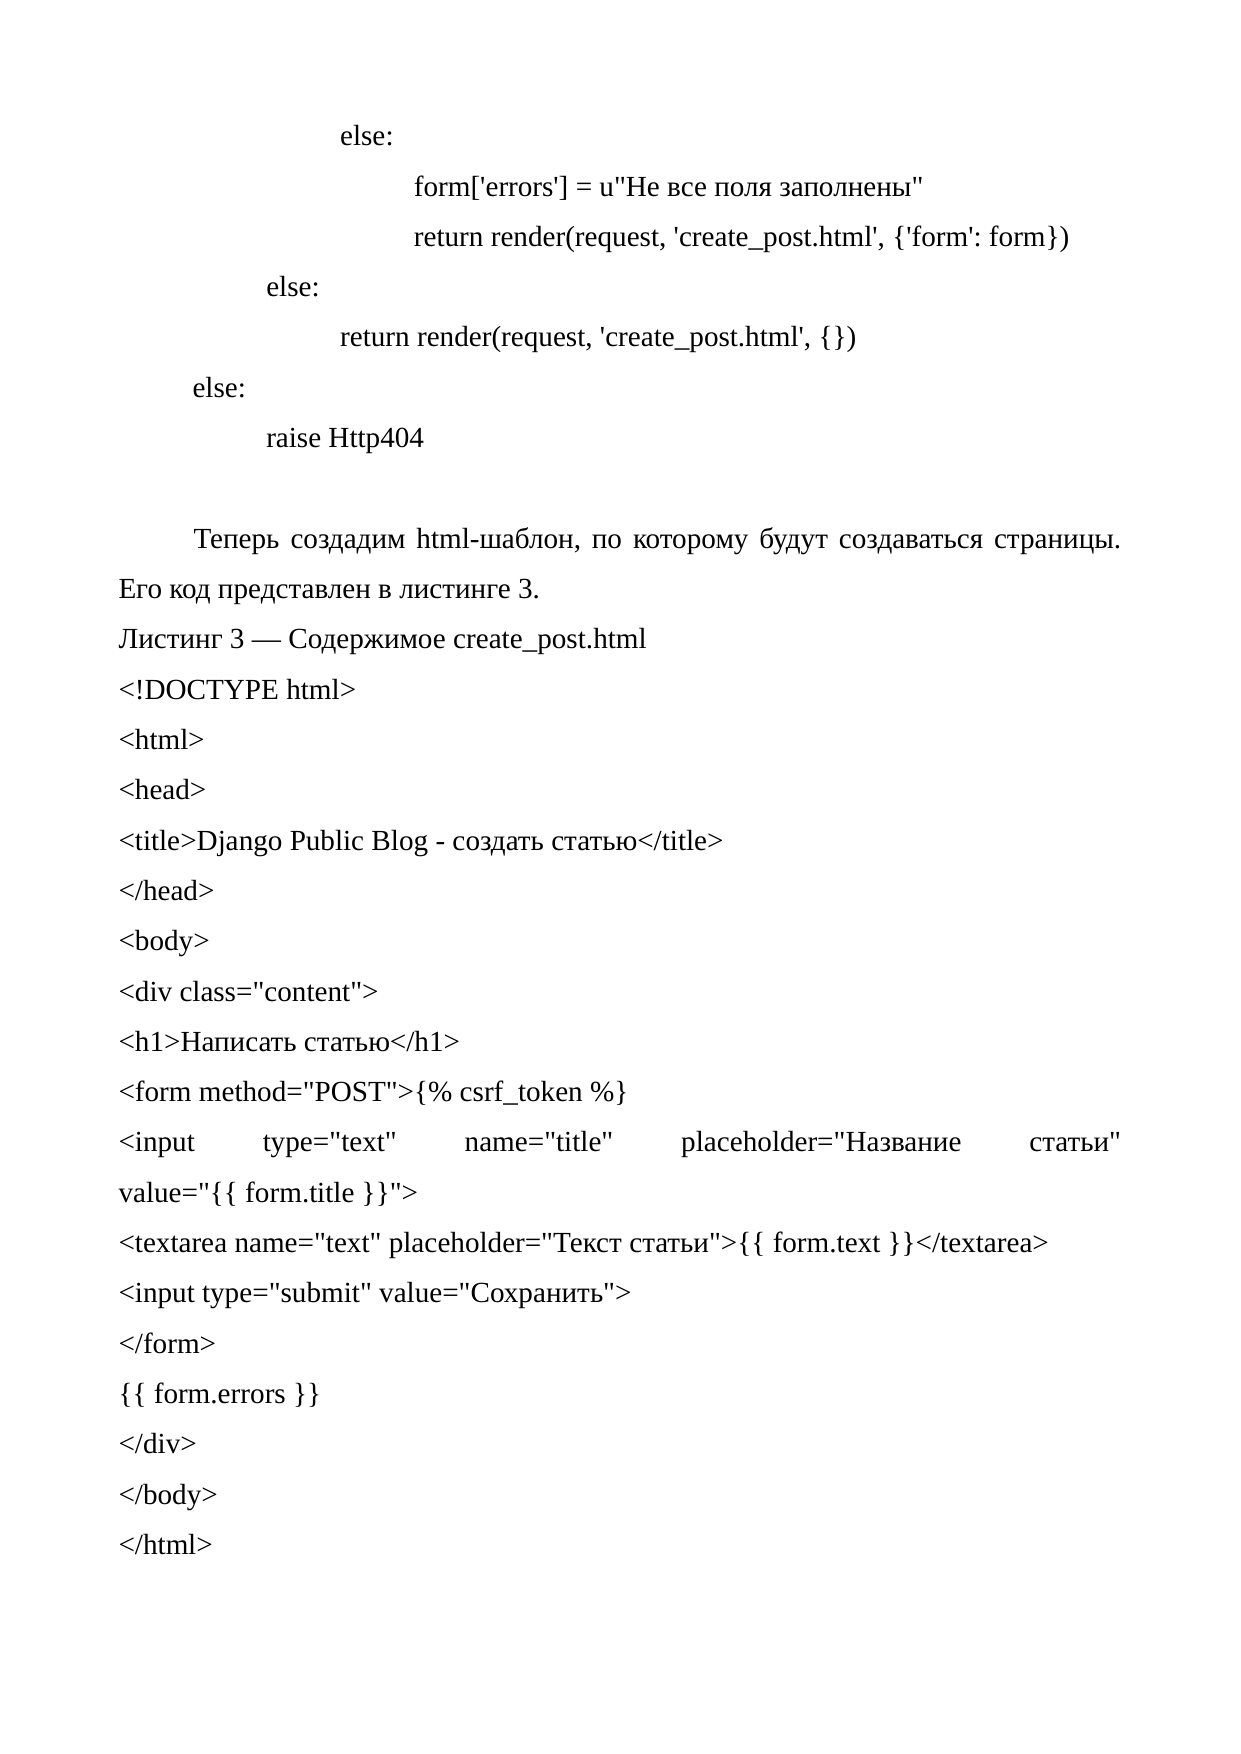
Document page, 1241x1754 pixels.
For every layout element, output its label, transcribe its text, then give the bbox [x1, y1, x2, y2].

text return render(request, 'create_post.html', {'form': form}) [118, 219, 1122, 252]
text <input type="text" name="title" placeholder="Название статьи" value="{{ form.title }}"> [118, 1124, 1122, 1208]
text </body> [118, 1477, 1122, 1510]
text else: [118, 118, 1122, 152]
text <!DOCTYPE html> [118, 672, 1122, 705]
text {{ form.errors }} [118, 1376, 1122, 1410]
text </div> [118, 1426, 1122, 1460]
text </head> [118, 873, 1122, 907]
text <title>Django Public Blog - создать статью</title> [118, 823, 1122, 856]
text </html> [118, 1527, 1122, 1561]
text <form method="POST">{% csrf_token %} [118, 1074, 1122, 1108]
text <head> [118, 772, 1122, 806]
text <div class="content"> [118, 974, 1122, 1007]
text else: [118, 269, 1122, 303]
text form['errors'] = u"Не все поля заполнены" [118, 169, 1122, 202]
text else: [118, 370, 1122, 403]
text <input type="submit" value="Сохранить"> [118, 1276, 1122, 1309]
text raise Http404 [118, 420, 1122, 454]
text Теперь создадим html-шаблон, по которому будут создаваться страницы. Его код представлен в листинге 3. [118, 521, 1122, 605]
text <body> [118, 923, 1122, 957]
text </form> [118, 1326, 1122, 1359]
text return render(request, 'create_post.html', {}) [118, 319, 1122, 353]
text <html> [118, 722, 1122, 756]
text <h1>Написать статью</h1> [118, 1024, 1122, 1057]
text <textarea name="text" placeholder="Текст статьи">{{ form.text }}</textarea> [118, 1225, 1122, 1259]
text Листинг 3 — Содержимое create_post.html [118, 621, 1122, 655]
